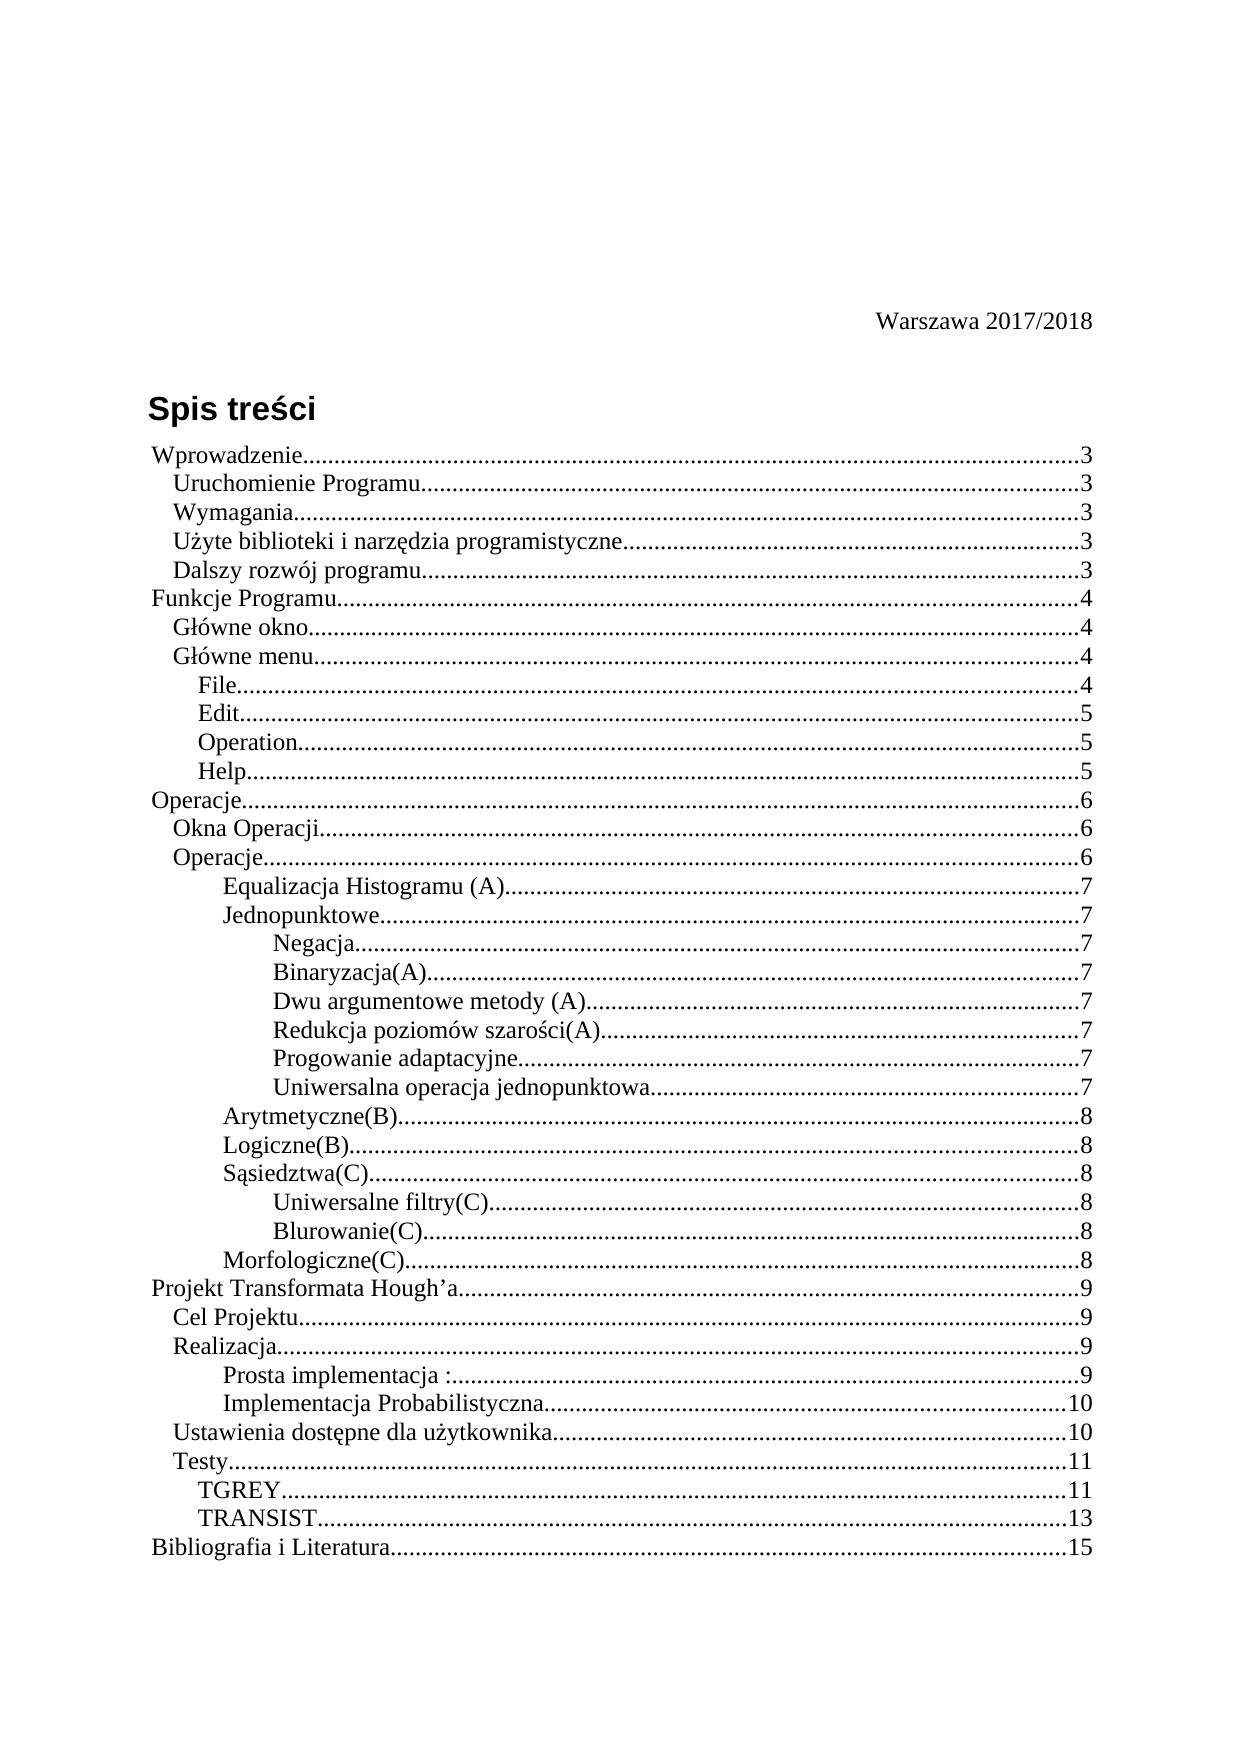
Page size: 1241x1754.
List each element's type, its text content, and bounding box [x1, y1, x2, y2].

text Prosta implementacja : 9 [223, 1360, 1093, 1388]
text Operacje 6 [151, 785, 1093, 813]
text Uniwersalne filtry(C) 8 [273, 1187, 1093, 1216]
text Help 5 [198, 756, 1093, 785]
subtitle Spis treści [148, 389, 1093, 427]
text Operacje 6 [173, 842, 1093, 871]
text Okna Operacji 6 [173, 813, 1093, 842]
text Dalszy rozwój programu 3 [173, 555, 1093, 583]
text Edit 5 [198, 698, 1093, 727]
text TGREY 11 [198, 1475, 1093, 1503]
text Bibliografia i Literatura 15 [151, 1532, 1093, 1561]
text File 4 [198, 670, 1093, 698]
text Blurowanie(C) 8 [273, 1216, 1093, 1245]
text Wprowadzenie 3 [151, 440, 1093, 468]
text Funkcje Programu 4 [151, 583, 1093, 612]
text TRANSIST 13 [198, 1503, 1093, 1532]
text Logiczne(B) 8 [223, 1130, 1093, 1158]
text Uruchomienie Programu 3 [173, 468, 1093, 497]
text Główne okno 4 [173, 612, 1093, 641]
text Morfologiczne(C) 8 [223, 1245, 1093, 1273]
text Cel Projektu 9 [173, 1302, 1093, 1331]
text Uniwersalna operacja jednopunktowa 7 [273, 1072, 1093, 1101]
text Wymagania 3 [173, 497, 1093, 526]
text Dwu argumentowe metody (A) 7 [273, 986, 1093, 1015]
text Redukcja poziomów szarości(A) 7 [273, 1015, 1093, 1043]
text Equalizacja Histogramu (A) 7 [223, 871, 1093, 900]
text Warszawa 2017/2018 [151, 306, 1093, 335]
text Jednopunktowe 7 [223, 900, 1093, 928]
text Implementacja Probabilistyczna 10 [223, 1388, 1093, 1417]
text Negacja 7 [273, 928, 1093, 957]
text Realizacja 9 [173, 1331, 1093, 1360]
text Arytmetyczne(B) 8 [223, 1101, 1093, 1130]
text Użyte biblioteki i narzędzia programistyczne 3 [173, 526, 1093, 555]
text Operation 5 [198, 727, 1093, 756]
text Główne menu 4 [173, 641, 1093, 670]
text Sąsiedztwa(C) 8 [223, 1158, 1093, 1187]
text Projekt Transformata Hough’a 9 [151, 1273, 1093, 1302]
text Ustawienia dostępne dla użytkownika. 10 [173, 1417, 1093, 1446]
text Binaryzacja(A) 7 [273, 957, 1093, 986]
text Testy 11 [173, 1446, 1093, 1475]
text Progowanie adaptacyjne 7 [273, 1043, 1093, 1072]
